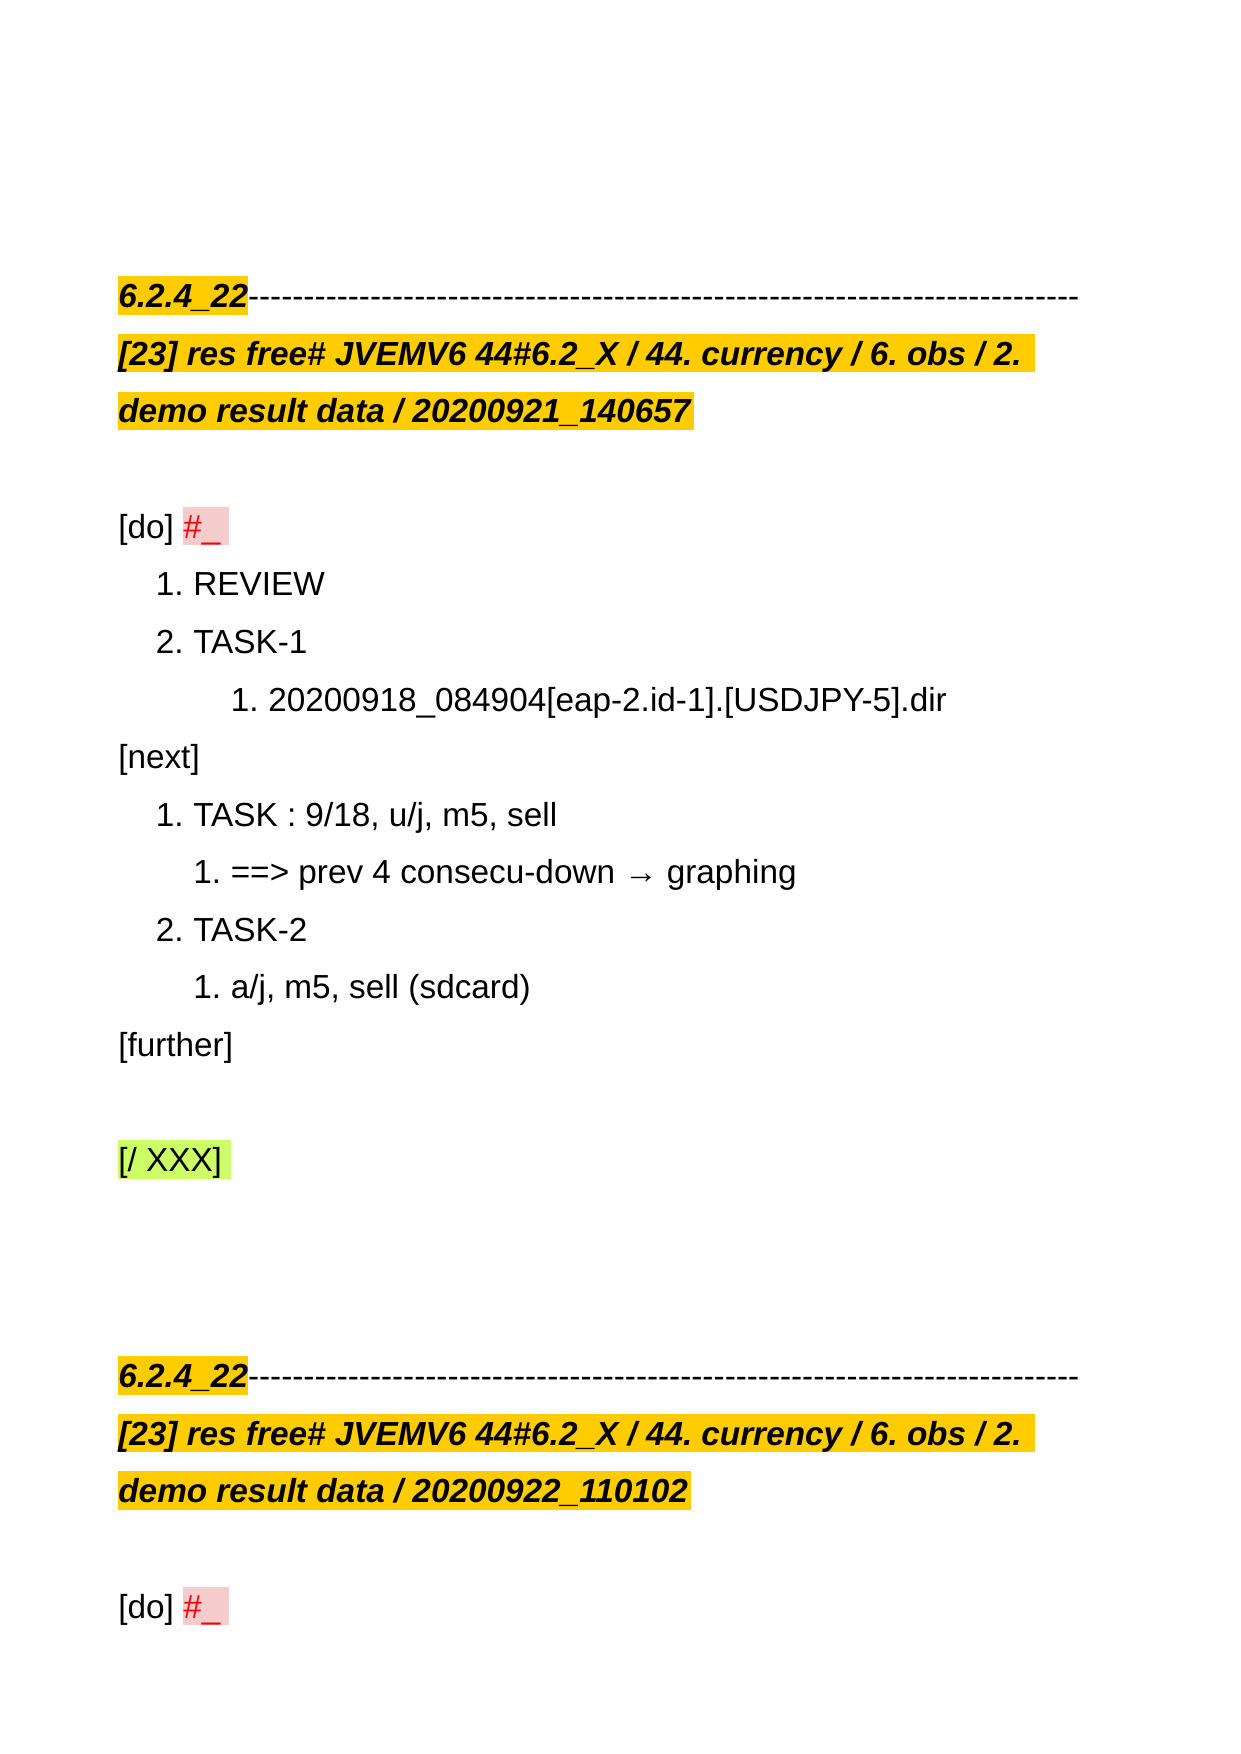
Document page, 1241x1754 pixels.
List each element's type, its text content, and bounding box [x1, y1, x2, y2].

list ==> prev 4 consecu-down → graphing [193, 852, 1122, 891]
text 6.2.4_22--------------------------------------------------------------------------- [118, 276, 1122, 315]
list a/j, m5, sell (sdcard) [193, 968, 1122, 1006]
list 20200918_084904[eap-2.id-1].[USDJPY-5].dir [231, 679, 1122, 718]
text [23] res free# JVEMV6 44#6.2_X / 44. currency / 6. obs / 2. demo result data / 20200922_110102 [118, 1414, 1122, 1510]
list TASK : 9/18, u/j, m5, sell [156, 795, 1122, 833]
text 6.2.4_22--------------------------------------------------------------------------- [118, 1356, 1122, 1395]
text [/ XXX] [118, 1083, 1122, 1179]
text [next] [118, 737, 1122, 776]
text [do] #_ [118, 507, 1122, 545]
text [23] res free# JVEMV6 44#6.2_X / 44. currency / 6. obs / 2. demo result data / 20200921_140657 [118, 334, 1122, 430]
list TASK-2 [156, 910, 1122, 948]
text [do] #_ [118, 1587, 1122, 1625]
list REVIEW [156, 564, 1122, 603]
list TASK-1 [156, 622, 1122, 660]
text [further] [118, 1025, 1122, 1064]
